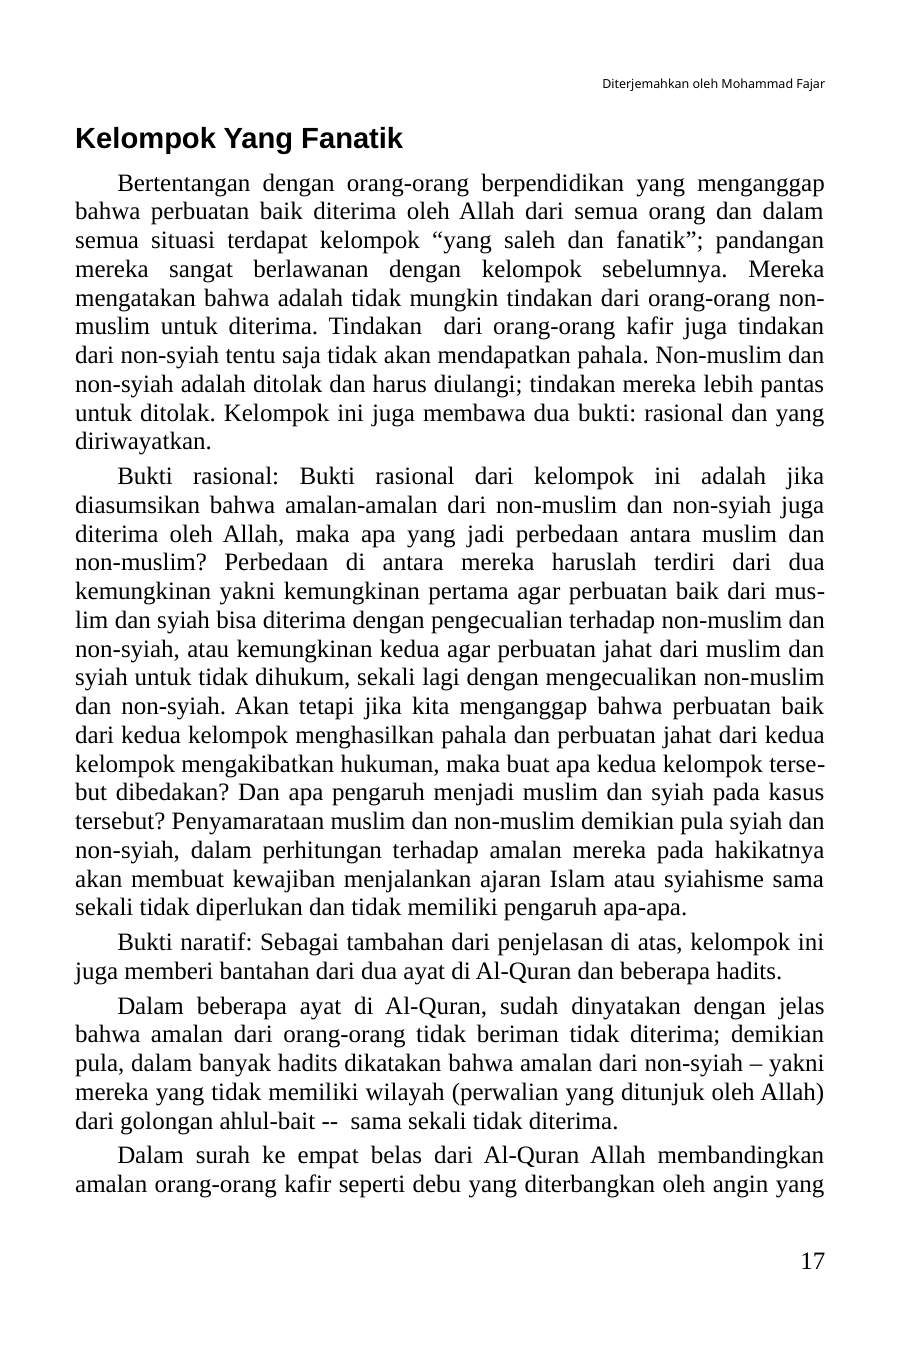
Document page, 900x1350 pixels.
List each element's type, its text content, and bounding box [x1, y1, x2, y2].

text Bertentangan dengan orang-orang berpendidikan yang menganggap bahwa perbuatan baik diterima oleh Allah dari semua orang dan dalam semua situasi terdapat kelompok “yang saleh dan fanatik”; pandangan mereka sangat berlawanan dengan kelompok sebelumnya. Mereka mengatakan bahwa adalah tidak mungkin tindakan dari orang-orang non-muslim untuk diterima. Tindakan dari orang-orang kafir juga tindakan dari non-syiah tentu saja tidak akan mendapatkan pahala. Non-muslim dan non-syiah adalah ditolak dan harus diulangi; tindakan mereka lebih pantas untuk ditolak. Kelompok ini juga membawa dua bukti: rasional dan yang diriwayatkan. [75, 168, 825, 455]
text Bukti rasional: Bukti rasional dari kelompok ini adalah jika diasumsikan bahwa amalan-amalan dari non-muslim dan non-syiah juga diterima oleh Allah, maka apa yang jadi perbedaan antara muslim dan non-muslim? Perbedaan di antara mereka haruslah terdiri dari dua kemungkinan yakni kemungkinan pertama agar perbuatan baik dari mus­lim dan syiah bisa diterima dengan pengecualian terhadap non-muslim dan non-syiah, atau kemungkinan kedua agar perbuatan jahat dari muslim dan syiah untuk tidak dihukum, sekali lagi dengan mengecualikan non-muslim dan non-syiah. Akan tetapi jika kita menganggap bahwa perbuatan baik dari kedua kelompok menghasilkan pahala dan perbuatan jahat dari kedua kelompok mengakibatkan hukuman, maka buat apa kedua kelompok terse­but dibedakan? Dan apa pengaruh menjadi muslim dan syiah pada kasus tersebut? Penyamarataan muslim dan non-muslim demikian pula syiah dan non-syiah, dalam perhitungan terhadap amalan mereka pada hakikatnya akan membuat kewajiban menjalankan ajaran Islam atau syiahisme sama sekali tidak diperlukan dan tidak memiliki pengaruh apa-apa. [75, 461, 825, 921]
subtitle Kelompok Yang Fanatik [75, 122, 825, 155]
text Dalam beberapa ayat di Al-Quran, sudah dinyatakan dengan jelas bahwa amalan dari orang-orang tidak beriman tidak diterima; demikian pula, dalam banyak hadits dikatakan bahwa amalan dari non-syiah – yakni mereka yang tidak memiliki wilayah (perwalian yang ditunjuk oleh Allah) dari golongan ahlul-bait -- sama sekali tidak diterima. [75, 991, 825, 1134]
text Bukti naratif: Sebagai tambahan dari penjelasan di atas, kelompok ini juga memberi bantahan dari dua ayat di Al-Quran dan beberapa hadits. [75, 927, 825, 985]
text Dalam surah ke empat belas dari Al-Quran Allah membandingkan amalan orang-orang kafir seperti debu yang diterbangkan oleh angin yang [75, 1141, 825, 1198]
